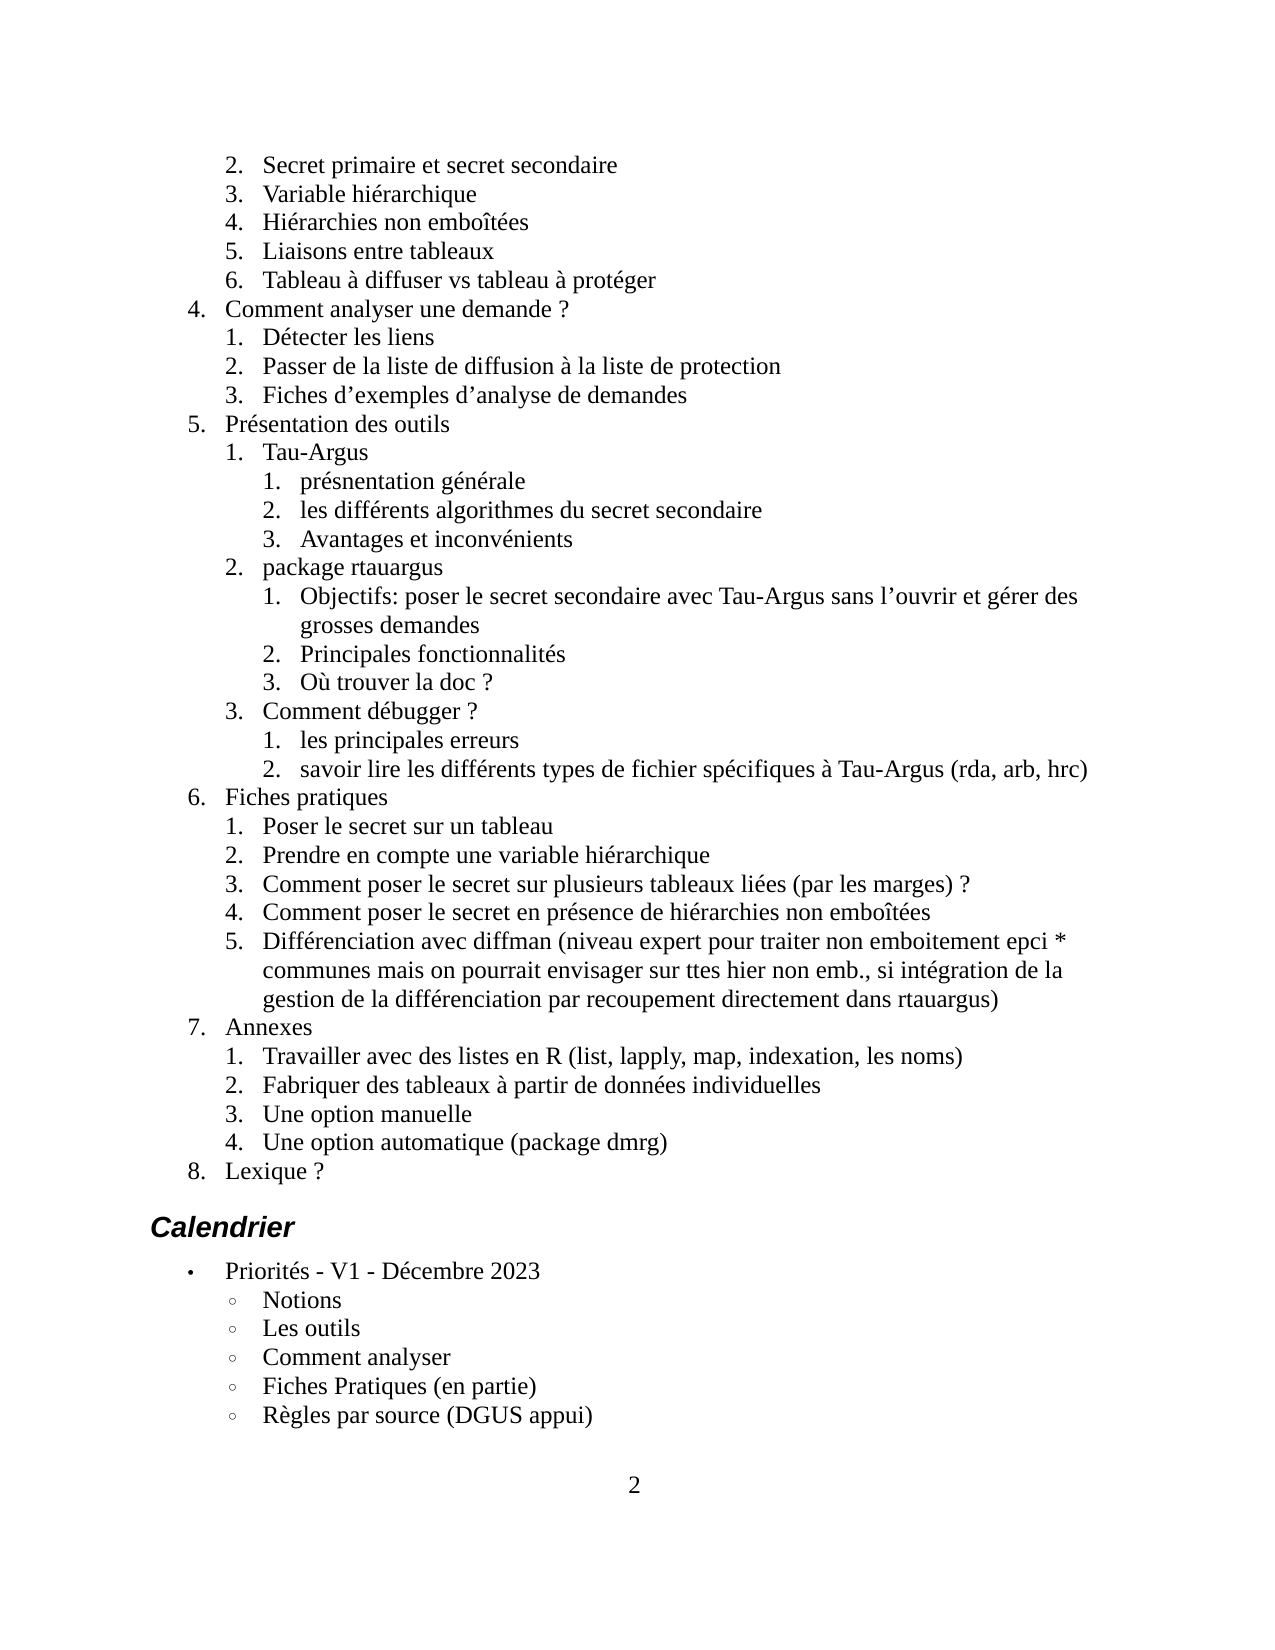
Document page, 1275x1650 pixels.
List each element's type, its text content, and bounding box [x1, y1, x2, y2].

list Priorités - V1 - Décembre 2023 [187, 1256, 1125, 1285]
list Fiches d’exemples d’analyse de demandes [225, 380, 1125, 409]
list Fabriquer des tableaux à partir de données individuelles [225, 1070, 1125, 1099]
list Prendre en compte une variable hiérarchique [225, 840, 1125, 869]
list Comment débugger ? [225, 696, 1125, 725]
list Une option automatique (package dmrg) [225, 1127, 1125, 1156]
list Liaisons entre tableaux [225, 236, 1125, 265]
list Hiérarchies non emboîtées [225, 207, 1125, 236]
list Où trouver la doc ? [262, 667, 1125, 696]
list présnentation générale [262, 466, 1125, 495]
list les principales erreurs [262, 725, 1125, 754]
list Secret primaire et secret secondaire [225, 150, 1125, 179]
list Travailler avec des listes en R (list, lapply, map, indexation, les noms) [225, 1041, 1125, 1070]
list Présentation des outils [187, 409, 1125, 437]
list Objectifs: poser le secret secondaire avec Tau-Argus sans l’ouvrir et gérer des grosses demandes [262, 581, 1125, 639]
list Tableau à diffuser vs tableau à protéger [225, 265, 1125, 294]
list Une option manuelle [225, 1099, 1125, 1127]
list Principales fonctionnalités [262, 639, 1125, 667]
list Avantages et inconvénients [262, 524, 1125, 552]
list Comment analyser [225, 1342, 1125, 1371]
list Tau-Argus [225, 437, 1125, 466]
list Différenciation avec diffman (niveau expert pour traiter non emboitement epci * communes mais on pourrait envisager sur ttes hier non emb., si intégration de la gestion de la différenciation par recoupement directement dans rtauargus) [225, 926, 1125, 1012]
list Les outils [225, 1313, 1125, 1342]
list Fiches pratiques [187, 782, 1125, 811]
list savoir lire les différents types de fichier spécifiques à Tau-Argus (rda, arb, hrc) [262, 754, 1125, 782]
list Comment poser le secret sur plusieurs tableaux liées (par les marges) ? [225, 869, 1125, 897]
list Règles par source (DGUS appui) [225, 1400, 1125, 1428]
list Variable hiérarchique [225, 179, 1125, 207]
list Comment poser le secret en présence de hiérarchies non emboîtées [225, 897, 1125, 926]
subtitle Calendrier [150, 1210, 1125, 1243]
list Notions [225, 1285, 1125, 1313]
list Détecter les liens [225, 322, 1125, 351]
list Annexes [187, 1012, 1125, 1041]
list Fiches Pratiques (en partie) [225, 1371, 1125, 1400]
list Lexique ? [187, 1156, 1125, 1185]
list Poser le secret sur un tableau [225, 811, 1125, 840]
list les différents algorithmes du secret secondaire [262, 495, 1125, 524]
list Comment analyser une demande ? [187, 294, 1125, 322]
list Passer de la liste de diffusion à la liste de protection [225, 351, 1125, 380]
list package rtauargus [225, 552, 1125, 581]
